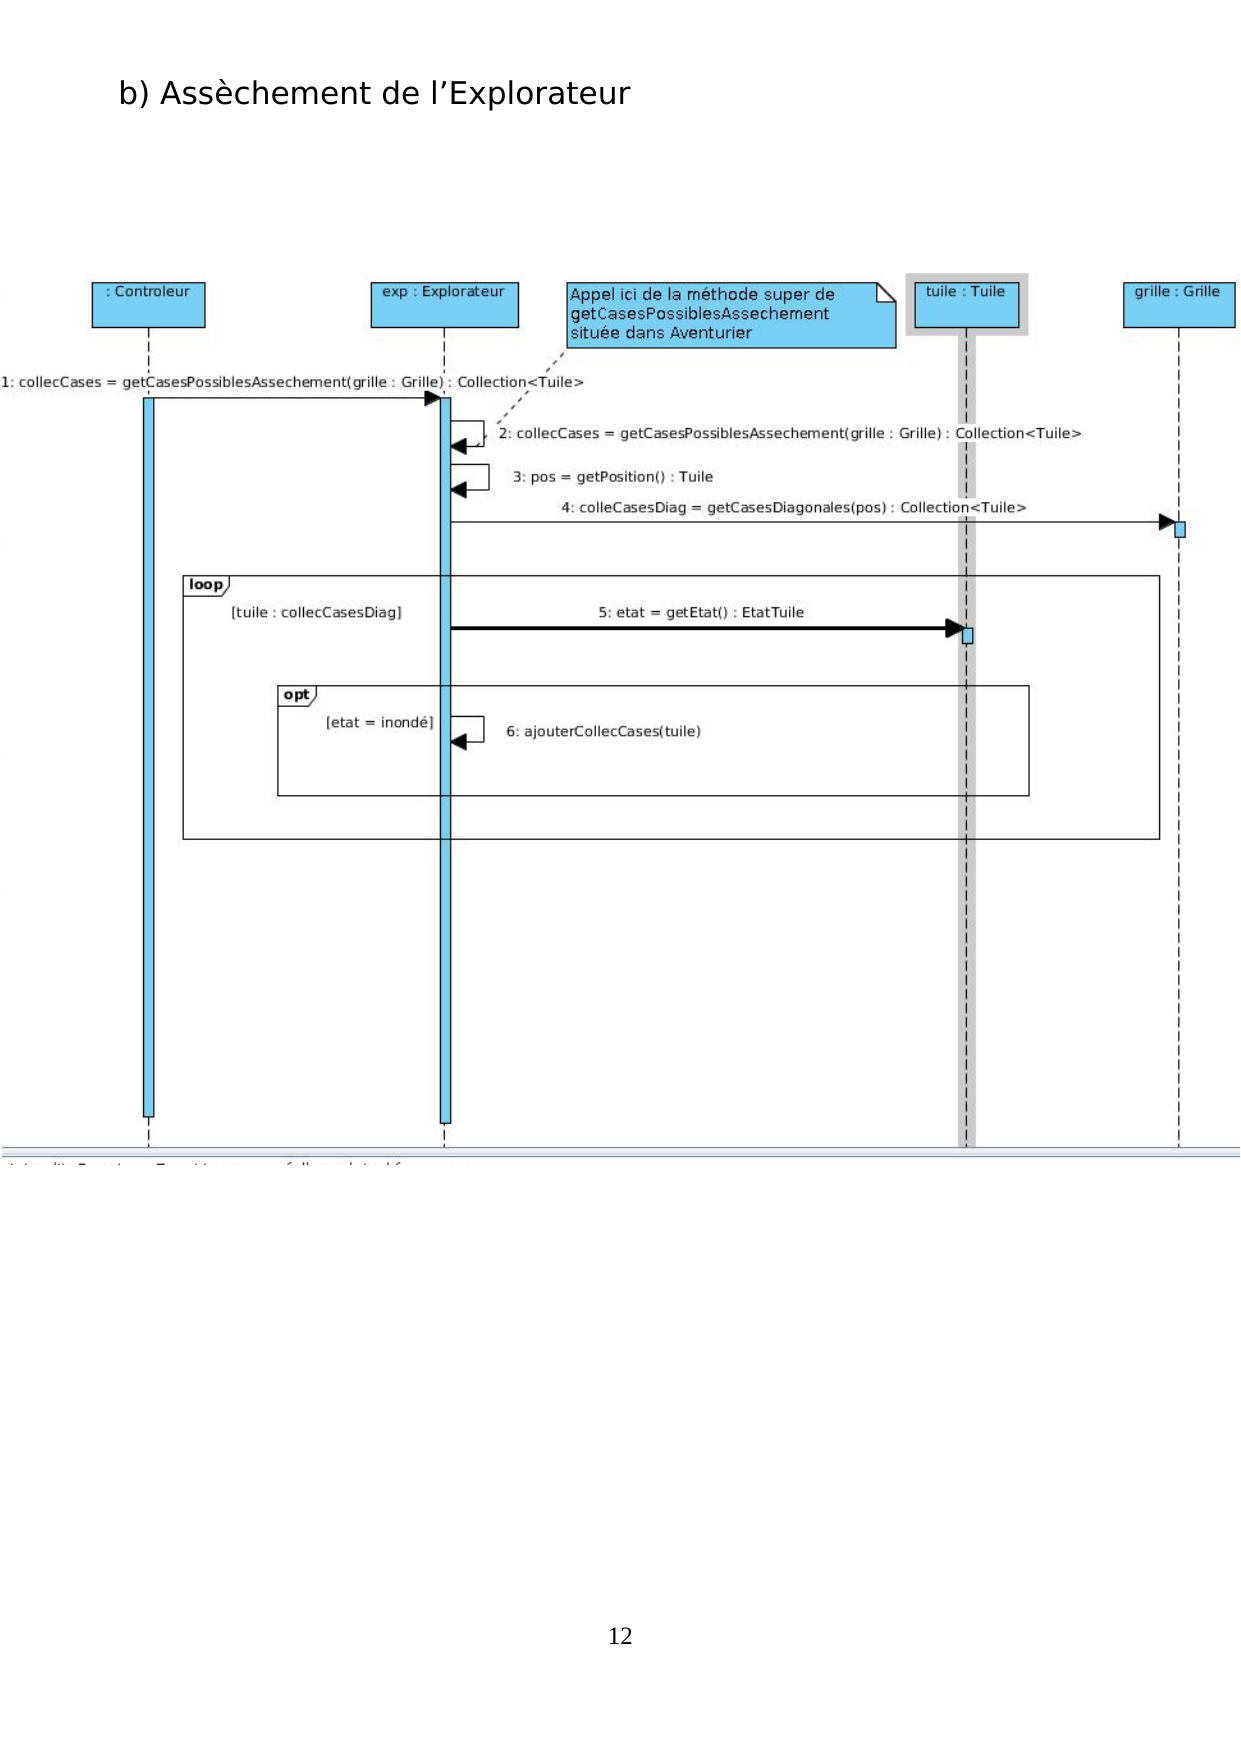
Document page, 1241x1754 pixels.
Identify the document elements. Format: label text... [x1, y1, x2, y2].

text b) Assèchement de l’Explorateur [118, 75, 1122, 111]
